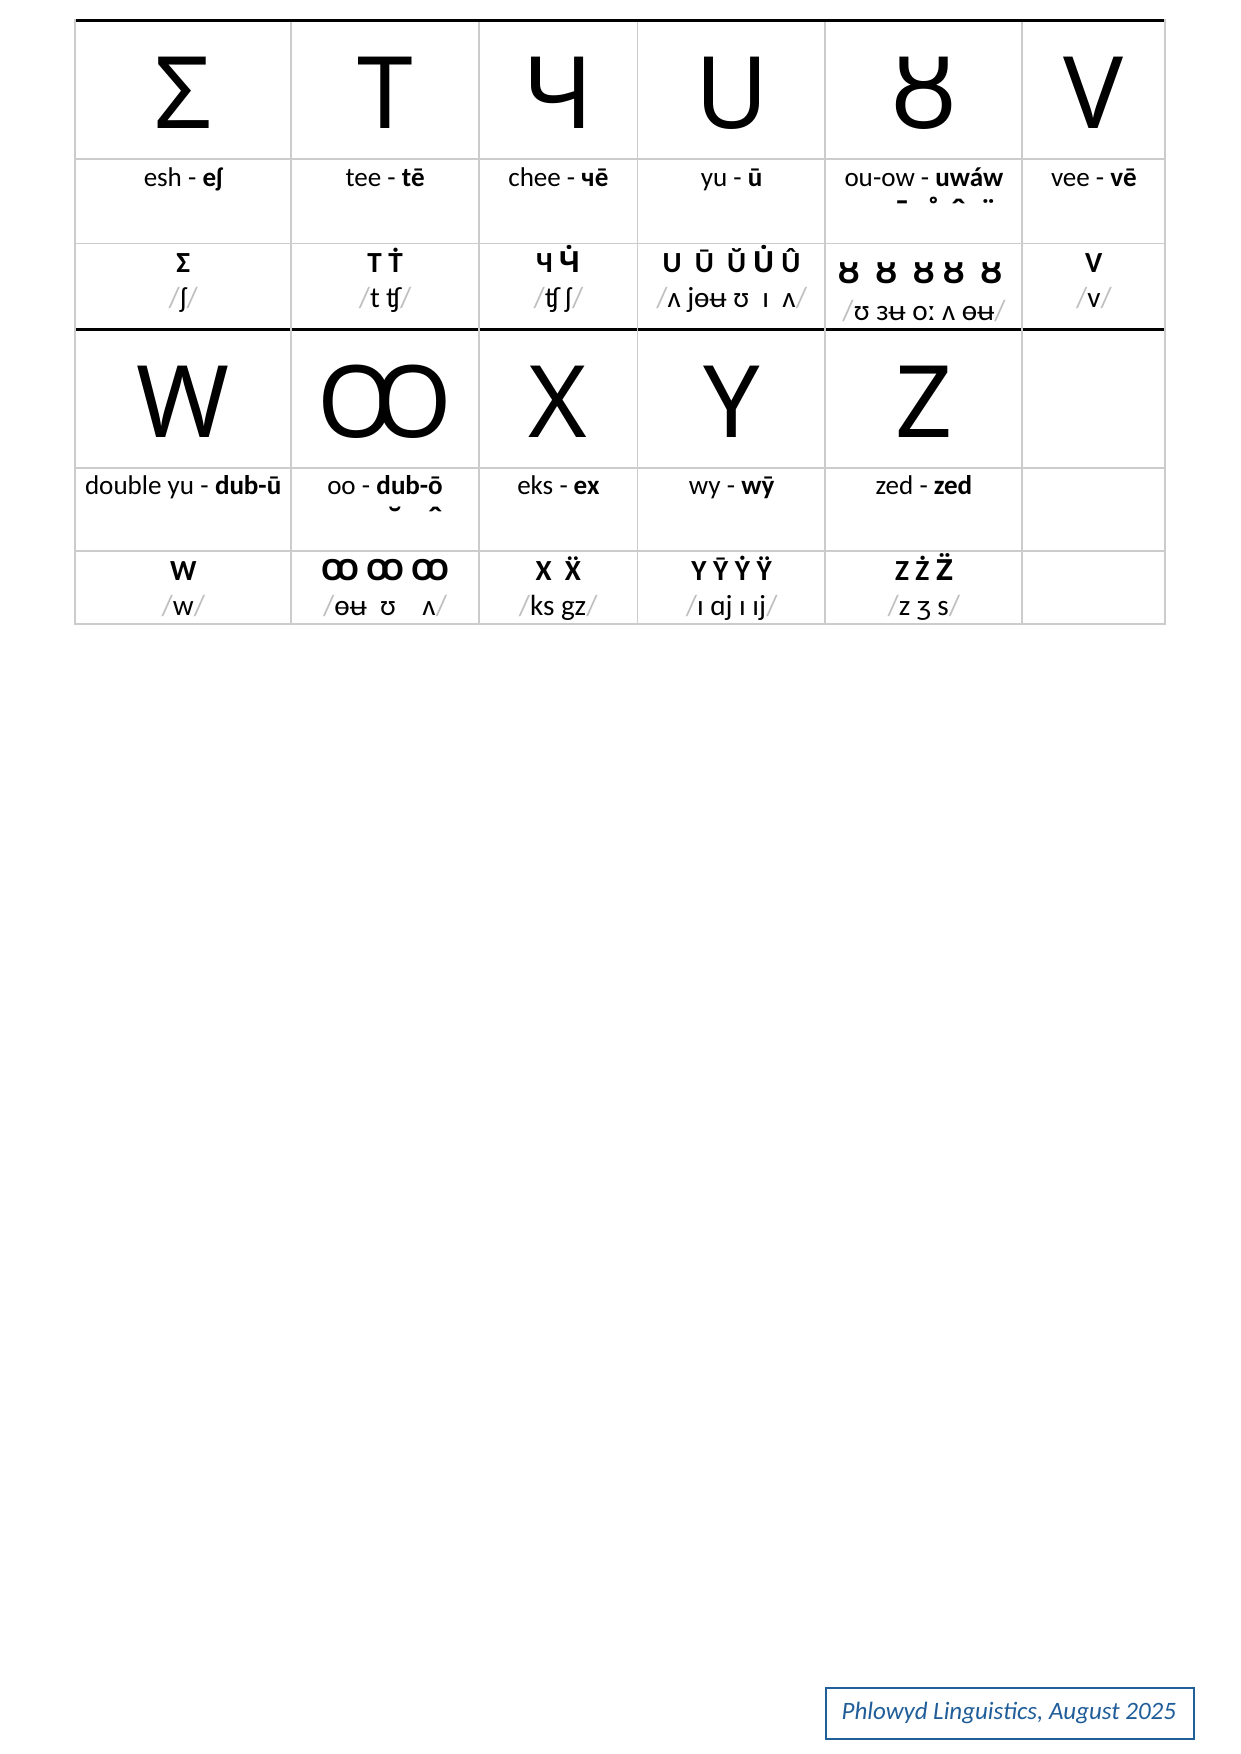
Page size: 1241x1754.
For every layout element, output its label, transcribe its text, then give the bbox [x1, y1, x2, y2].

table_cell vee - vē [1023, 160, 1164, 242]
table_cell X Ẍ /ks gz/ [480, 552, 637, 623]
table_cell [1023, 331, 1164, 467]
table_cell double yu - dub-ū [76, 469, 290, 550]
table_cell X [480, 331, 637, 467]
table_cell ou-ow - uwáw [826, 160, 1021, 242]
table_cell Y Ȳ Ẏ Ÿ /ɪ ɑj ɪ ɪj/ [638, 552, 824, 623]
table_cell [1023, 552, 1164, 623]
table_cell chee - чē [480, 160, 637, 242]
table_cell Z Ż Z̈ /z ʒ s/ [826, 552, 1021, 623]
table_cell [1023, 469, 1164, 550]
table_cell Ȣ [826, 22, 1021, 158]
table_cell U Ū Ŭ U̇ Û /ʌ jɵʉ ʊ ɪ ʌ/ [638, 244, 824, 328]
table_cell W /w/ [76, 552, 290, 623]
table_cell T [292, 22, 478, 158]
table_cell Ʃ [76, 22, 290, 158]
table_cell Y [638, 331, 824, 467]
table_cell tee - tē [292, 160, 478, 242]
table_cell Ʃ /ʃ/ [76, 244, 290, 328]
table_cell V /v/ [1023, 244, 1164, 328]
table_cell Ч Ч̇ /ʧ ʃ/ [480, 244, 637, 328]
table_cell wy - wȳ [638, 469, 824, 550]
table_cell oo - dub-ō [292, 469, 478, 550]
table_cell U [638, 22, 824, 158]
table_cell esh - eʃ [76, 160, 290, 242]
table_cell Ꝏ [292, 331, 478, 467]
table_cell T Ṫ /t ʧ/ [292, 244, 478, 328]
table_cell Ȣ Ȣ Ȣ Ȣ Ȣ /ʊ ɜʉ oː ʌ ɵʉ/ [826, 244, 1021, 328]
table_cell yu - ū [638, 160, 824, 242]
table_cell Ч [480, 22, 637, 158]
table_cell Z [826, 331, 1021, 467]
table_cell Ꝏ Ꝏ Ꝏ /ɵʉ ʊ ʌ/ [292, 552, 478, 623]
table_cell W [76, 331, 290, 467]
table_cell eks - ex [480, 469, 637, 550]
table_cell V [1023, 22, 1164, 158]
table_cell zed - zed [826, 469, 1021, 550]
